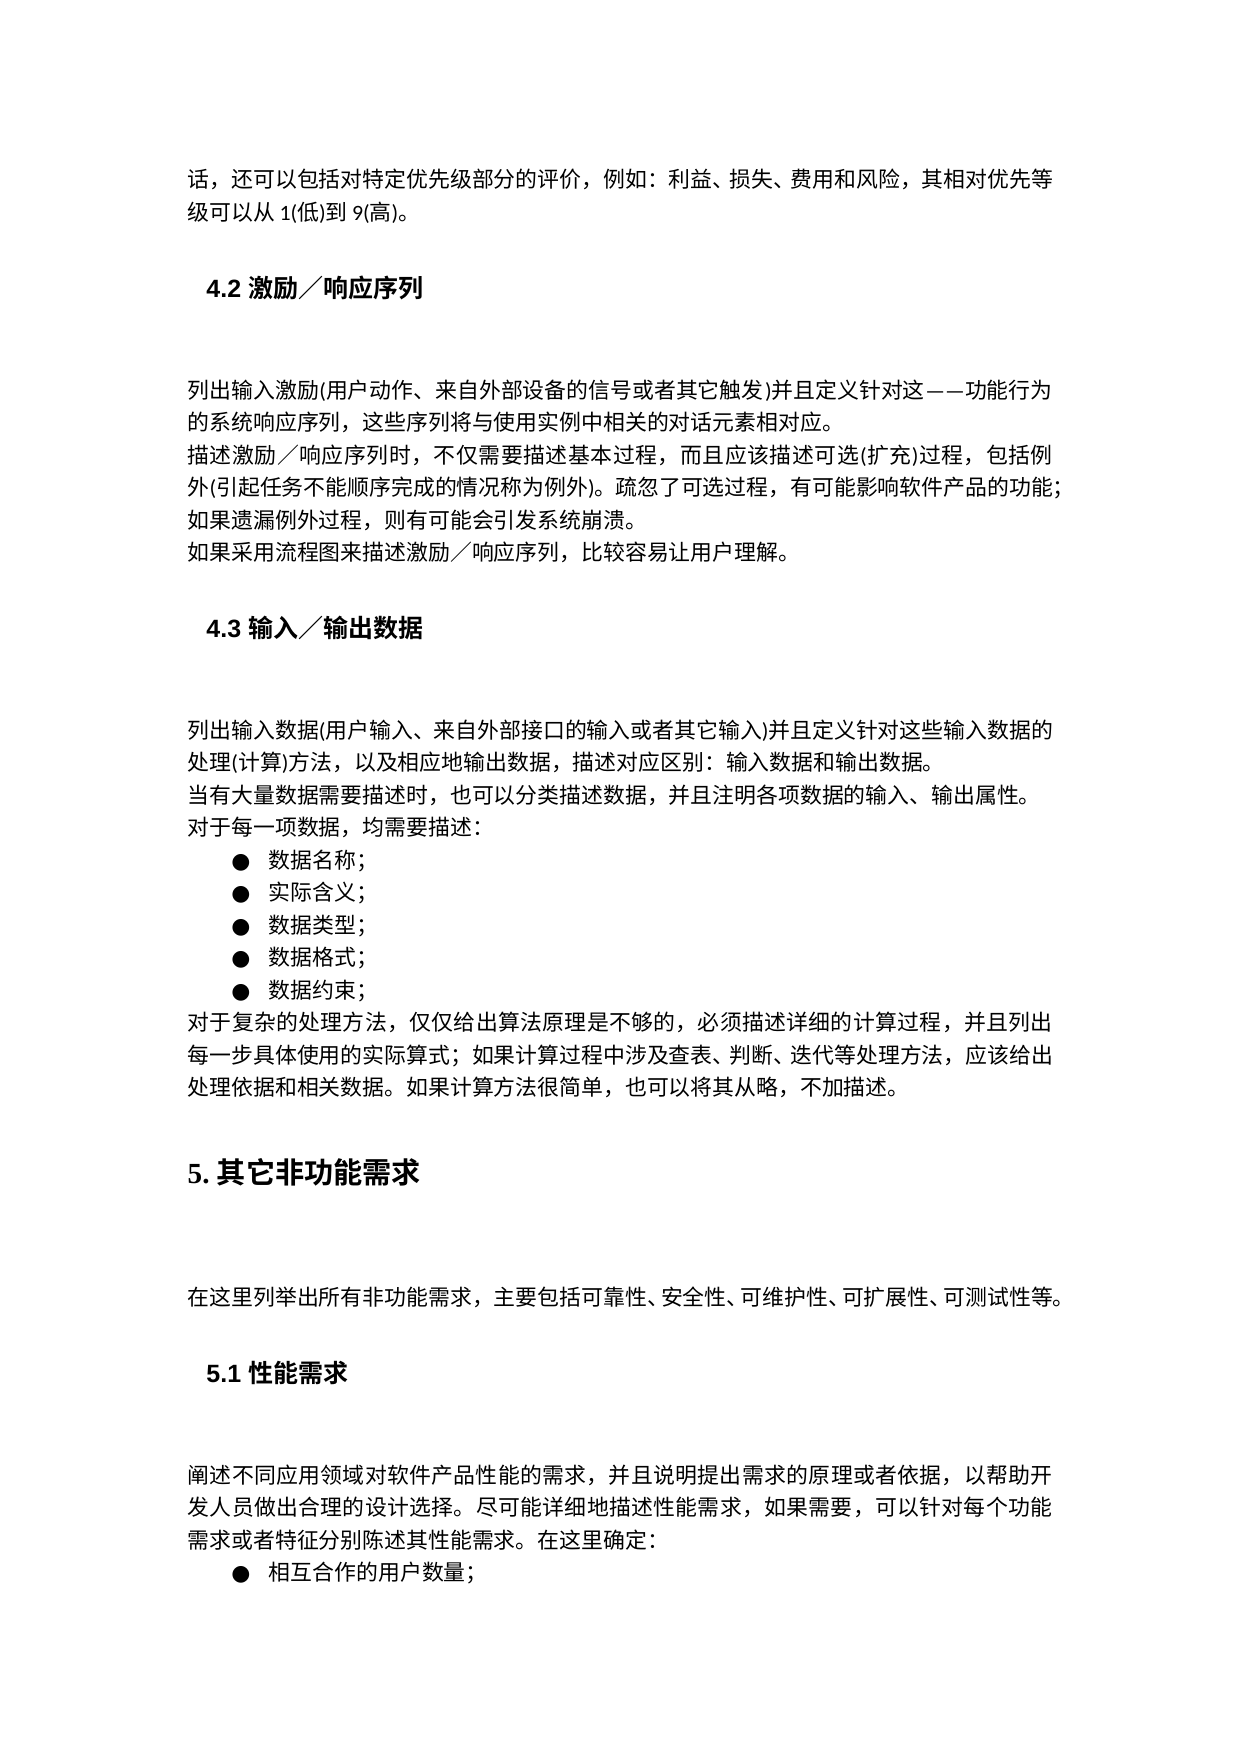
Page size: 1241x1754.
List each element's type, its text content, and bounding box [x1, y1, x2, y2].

list 数据名称； [231, 842, 1053, 875]
subtitle 其它非功能需求 [187, 1138, 1053, 1203]
text 当有大量数据需要描述时，也可以分类描述数据，并且注明各项数据的输入、输出属性。 [187, 777, 1053, 810]
text 列出输入激励(用户动作、来自外部设备的信号或者其它触发)并且定义针对这——功能行为的系统响应序列，这些序列将与使用实例中相关的对话元素相对应。 [187, 372, 1053, 437]
text 列出输入数据(用户输入、来自外部接口的输入或者其它输入)并且定义针对这些输入数据的处理(计算)方法，以及相应地输出数据，描述对应区别：输入数据和输出数据。 [187, 712, 1053, 777]
subtitle 激励／响应序列 [206, 254, 1053, 319]
list 数据类型； [231, 907, 1053, 940]
list 数据约束； [231, 972, 1053, 1005]
list 实际含义； [231, 875, 1053, 907]
list 相互合作的用户数量； [231, 1555, 1053, 1587]
text 话，还可以包括对特定优先级部分的评价，例如：利益、损失、费用和风险，其相对优先等级可以从1(低)到9(高)。 [187, 162, 1053, 227]
text 对于每一项数据，均需要描述： [187, 810, 1053, 842]
text 阐述不同应用领域对软件产品性能的需求，并且说明提出需求的原理或者依据，以帮助开发人员做出合理的设计选择。尽可能详细地描述性能需求，如果需要，可以针对每个功能需求或者特征分别陈述其性能需求。在这里确定： [187, 1457, 1053, 1555]
text 对于复杂的处理方法，仅仅给出算法原理是不够的，必须描述详细的计算过程，并且列出每一步具体使用的实际算式；如果计算过程中涉及查表、判断、迭代等处理方法，应该给出处理依据和相关数据。如果计算方法很简单，也可以将其从略，不加描述。 [187, 1005, 1053, 1102]
text 描述激励／响应序列时，不仅需要描述基本过程，而且应该描述可选(扩充)过程，包括例外(引起任务不能顺序完成的情况称为例外)。疏忽了可选过程，有可能影响软件产品的功能；如果遗漏例外过程，则有可能会引发系统崩溃。 [187, 437, 1053, 535]
list 数据格式； [231, 940, 1053, 972]
subtitle 性能需求 [206, 1339, 1053, 1404]
text 如果采用流程图来描述激励／响应序列，比较容易让用户理解。 [187, 535, 1053, 567]
subtitle 输入／输出数据 [206, 594, 1053, 659]
text 在这里列举出所有非功能需求，主要包括可靠性、安全性、可维护性、可扩展性、可测试性等。 [187, 1279, 1053, 1312]
